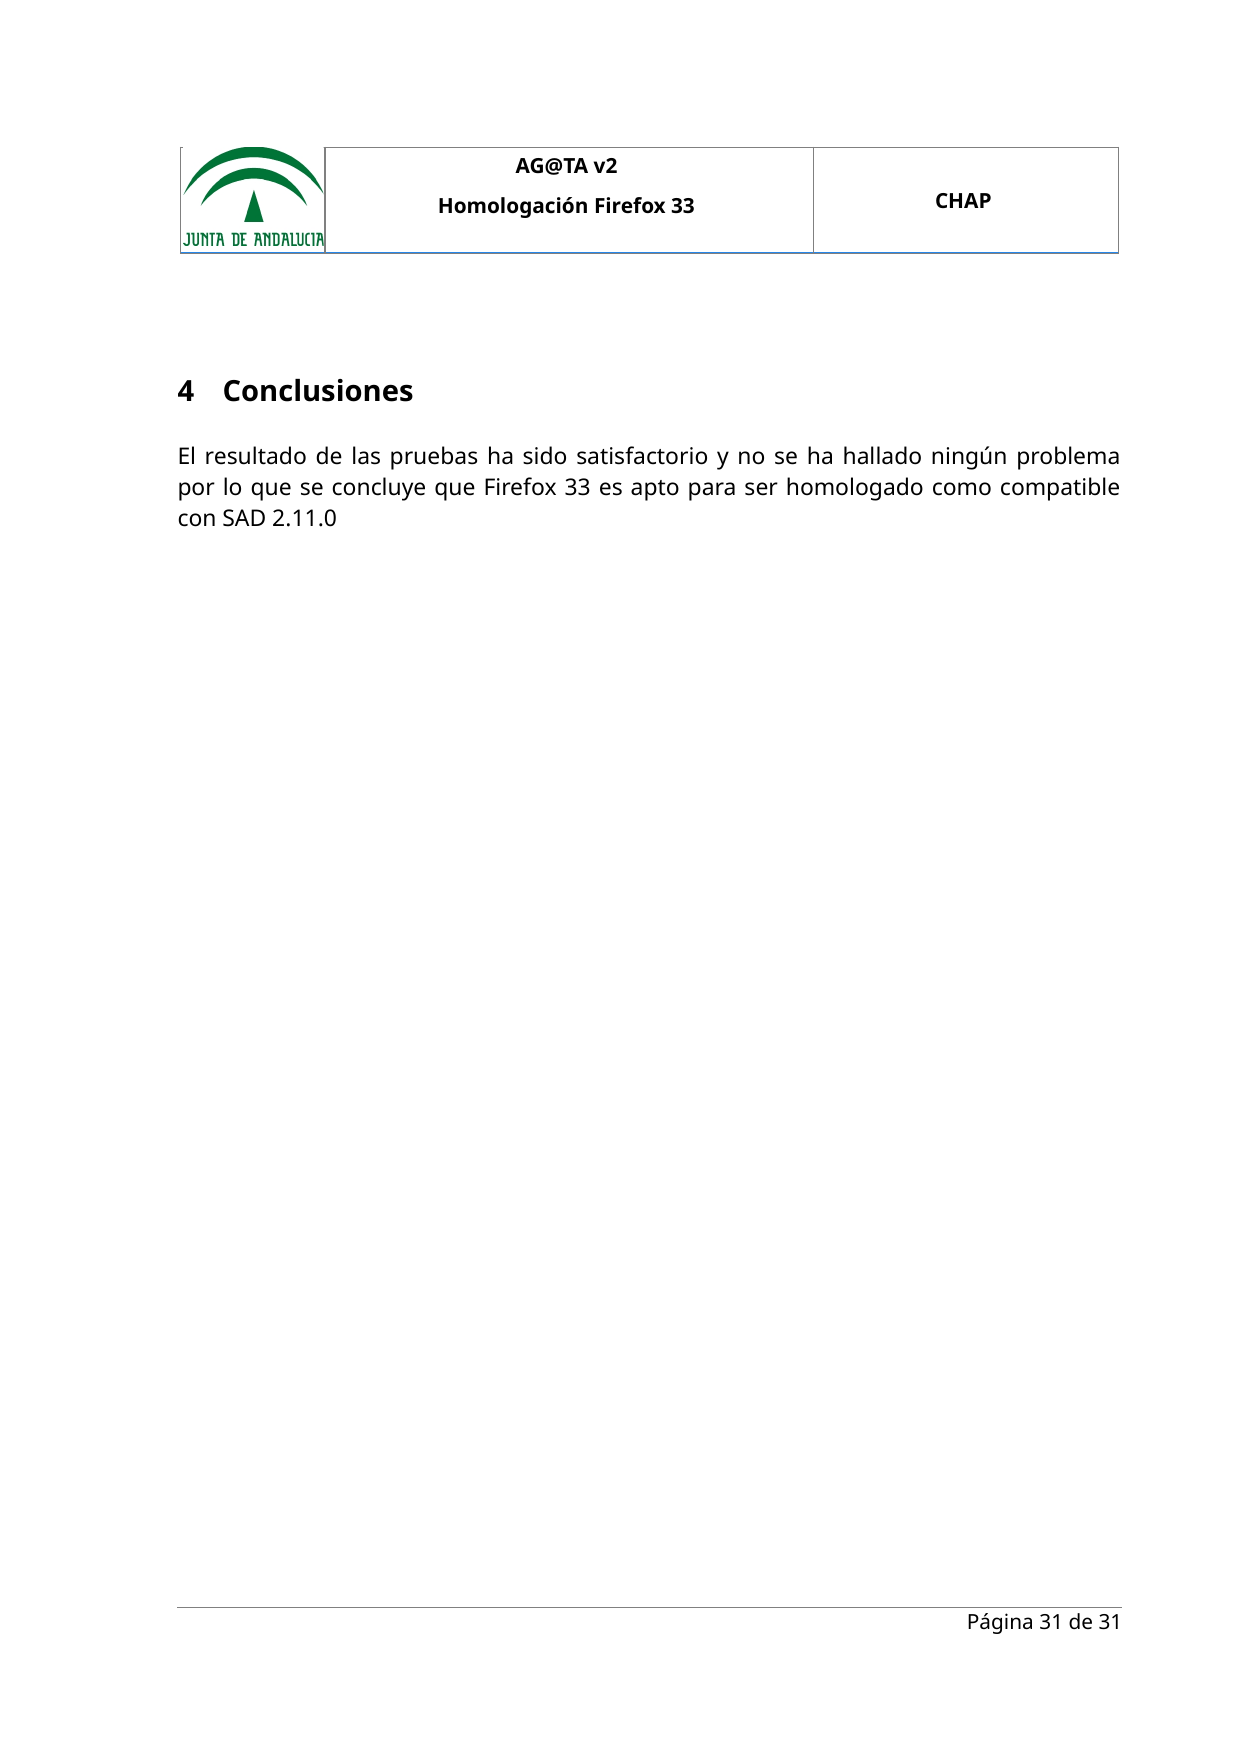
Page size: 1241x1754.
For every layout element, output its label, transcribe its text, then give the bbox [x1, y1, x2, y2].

subtitle Conclusiones [177, 371, 1122, 410]
picture [183, 147, 324, 246]
text El resultado de las pruebas ha sido satisfactorio y no se ha hallado ningún problema por lo que se concluye que Firefox 33 es apto para ser homologado como compatible con SAD 2.11.0 [177, 440, 1122, 533]
